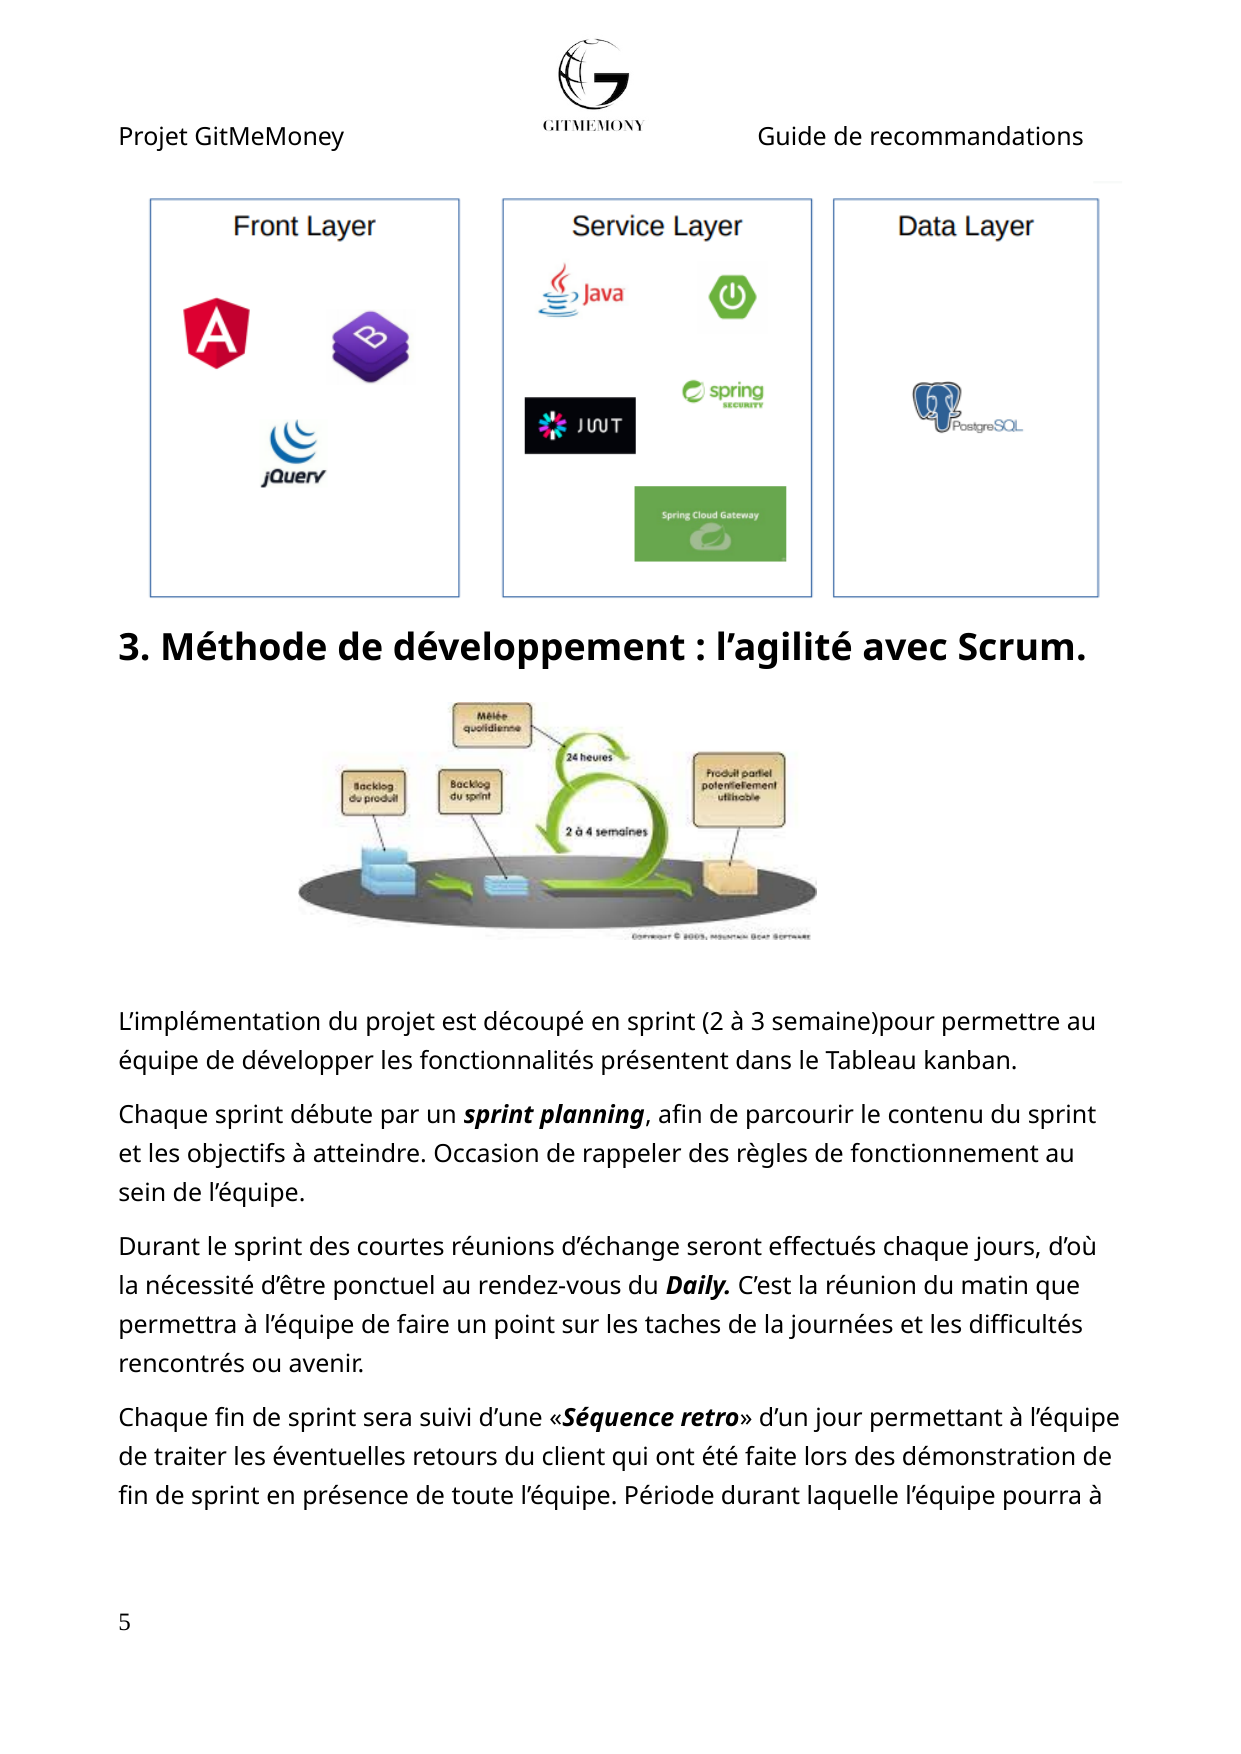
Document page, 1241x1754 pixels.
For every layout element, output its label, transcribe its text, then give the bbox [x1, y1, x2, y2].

subtitle 3. Méthode de développement : l’agilité avec Scrum. [118, 621, 1122, 671]
picture [298, 702, 817, 940]
picture [507, 24, 674, 154]
text Chaque sprint débute par un sprint planning, afin de parcourir le contenu du sprint et les objectifs à atteindre. Occasion de rappeler des règles de fonctionnement au sein de l’équipe. [118, 1096, 1122, 1209]
text L’implémentation du projet est découpé en sprint (2 à 3 semaine)pour permettre au équipe de développer les fonctionnalités présentent dans le Tableau kanban. [118, 1003, 1122, 1077]
picture [118, 181, 1123, 621]
text Durant le sprint des courtes réunions d’échange seront effectués chaque jours, d’où la nécessité d’être ponctuel au rendez-vous du Daily. C’est la réunion du matin que permettra à l’équipe de faire un point sur les taches de la journées et les difficultés rencontrés ou avenir. [118, 1228, 1122, 1380]
text Chaque fin de sprint sera suivi d’une «Séquence retro» d’un jour permettant à l’équipe de traiter les éventuelles retours du client qui ont été faite lors des démonstration de fin de sprint en présence de toute l’équipe. Période durant laquelle l’équipe pourra à [118, 1399, 1122, 1512]
